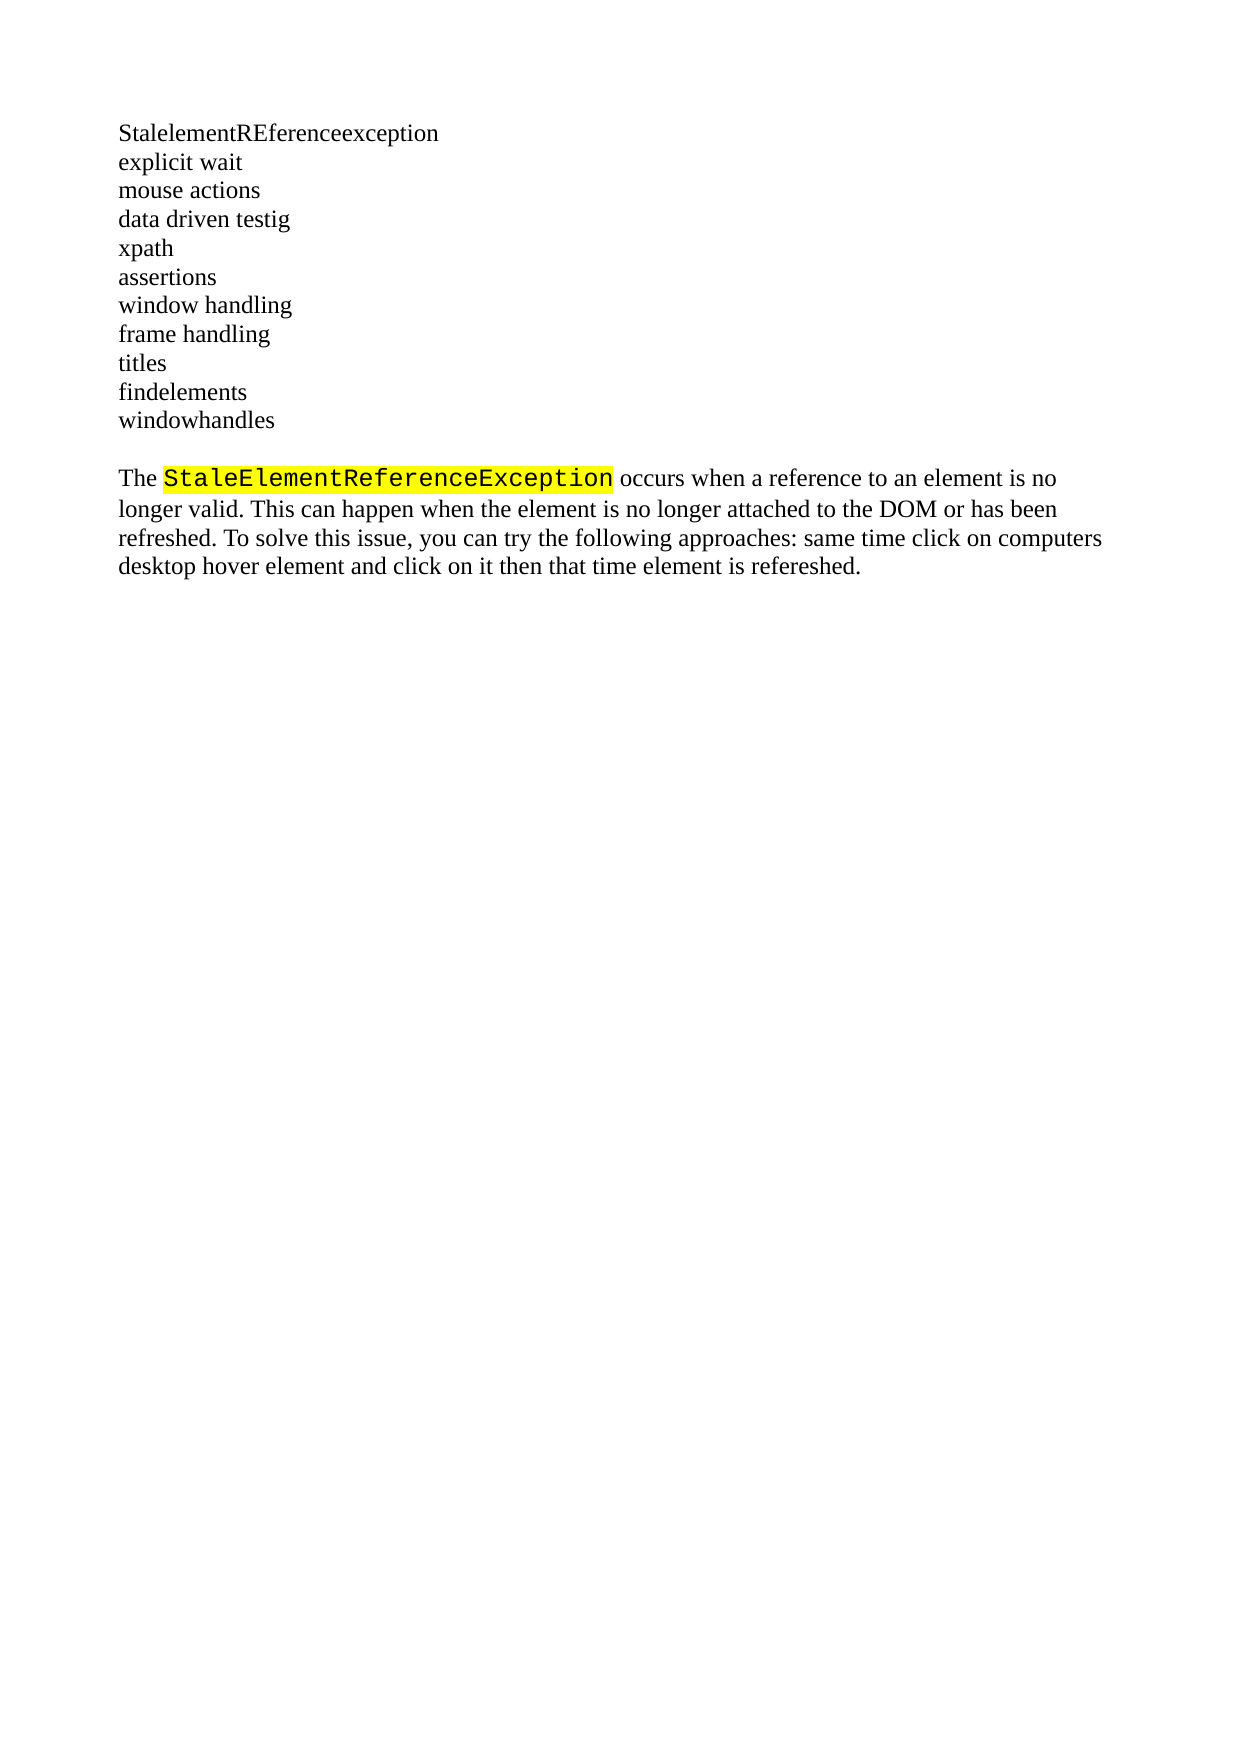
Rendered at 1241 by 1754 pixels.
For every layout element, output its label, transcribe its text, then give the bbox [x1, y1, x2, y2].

text data driven testig [118, 204, 1122, 233]
text assertions [118, 262, 1122, 291]
text windowhandles [118, 406, 1122, 434]
text window handling [118, 291, 1122, 319]
text The StaleElementReferenceException occurs when a reference to an element is no longer valid. This can happen when the element is no longer attached to the DOM or has been refreshed. To solve this issue, you can try the following approaches: same time click on computers desktop hover element and click on it then that time element is refereshed. [118, 463, 1122, 580]
text frame handling [118, 319, 1122, 348]
text mouse actions [118, 176, 1122, 204]
text explicit wait [118, 147, 1122, 176]
text titles [118, 348, 1122, 377]
text StalelementREferenceexception [118, 118, 1122, 147]
text findelements [118, 377, 1122, 406]
text xpath [118, 233, 1122, 262]
